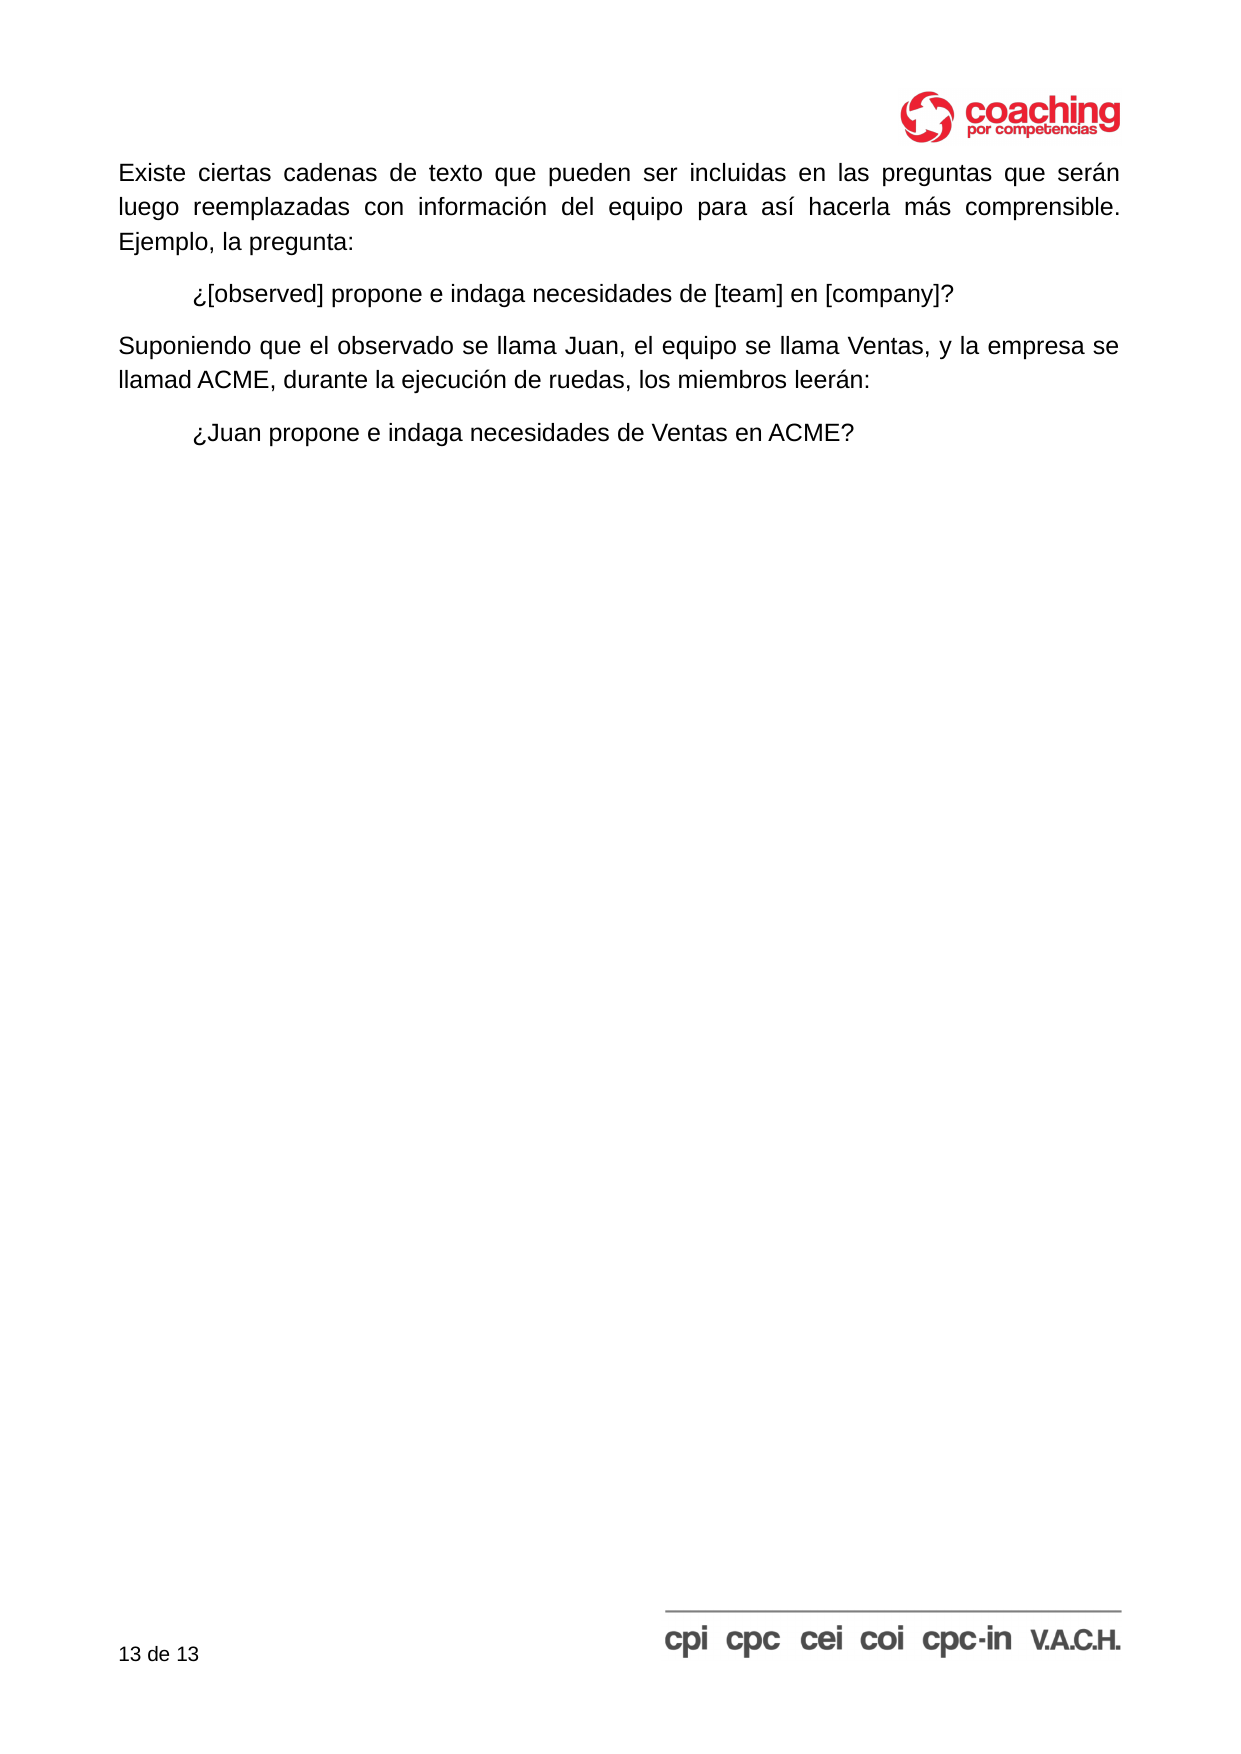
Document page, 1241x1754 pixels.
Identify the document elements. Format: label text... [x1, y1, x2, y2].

text Suponiendo que el observado se llama Juan, el equipo se llama Ventas, y la empresa se llamad ACME, durante la ejecución de ruedas, los miembros leerán: [118, 331, 1122, 394]
picture [897, 88, 1123, 146]
text ¿Juan propone e indaga necesidades de Ventas en ACME? [192, 418, 1122, 446]
text Existe ciertas cadenas de texto que pueden ser incluidas en las preguntas que serán luego reemplazadas con información del equipo para así hacerla más comprensible. Ejemplo, la pregunta: [118, 158, 1122, 255]
text ¿[observed] propone e indaga necesidades de [team] en [company]? [192, 279, 1122, 307]
picture [661, 1609, 1123, 1661]
